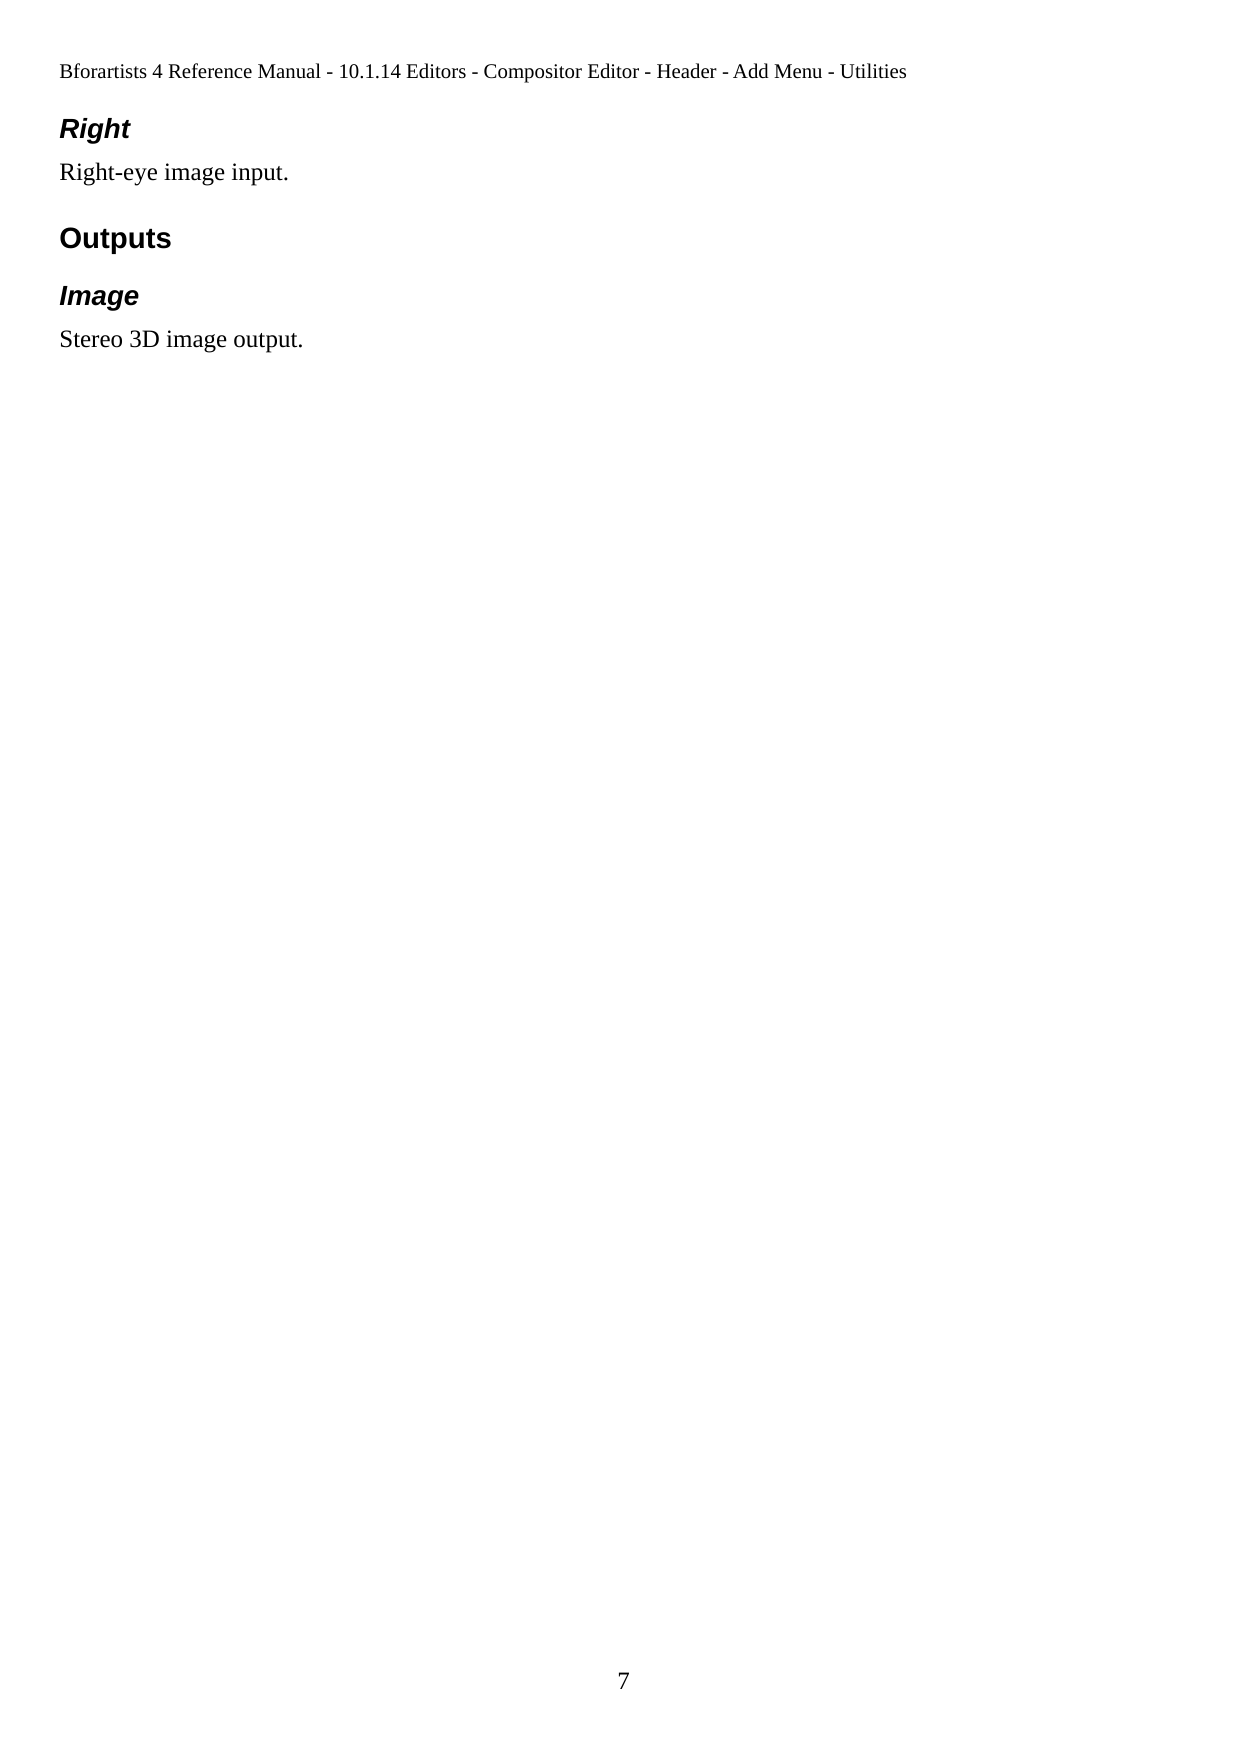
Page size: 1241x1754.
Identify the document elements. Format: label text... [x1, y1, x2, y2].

subtitle Image [59, 279, 1181, 311]
text Right-eye image input. [59, 157, 1181, 186]
subtitle Right [59, 113, 1181, 144]
subtitle Outputs [59, 221, 1181, 254]
text Stereo 3D image output. [59, 324, 1181, 352]
